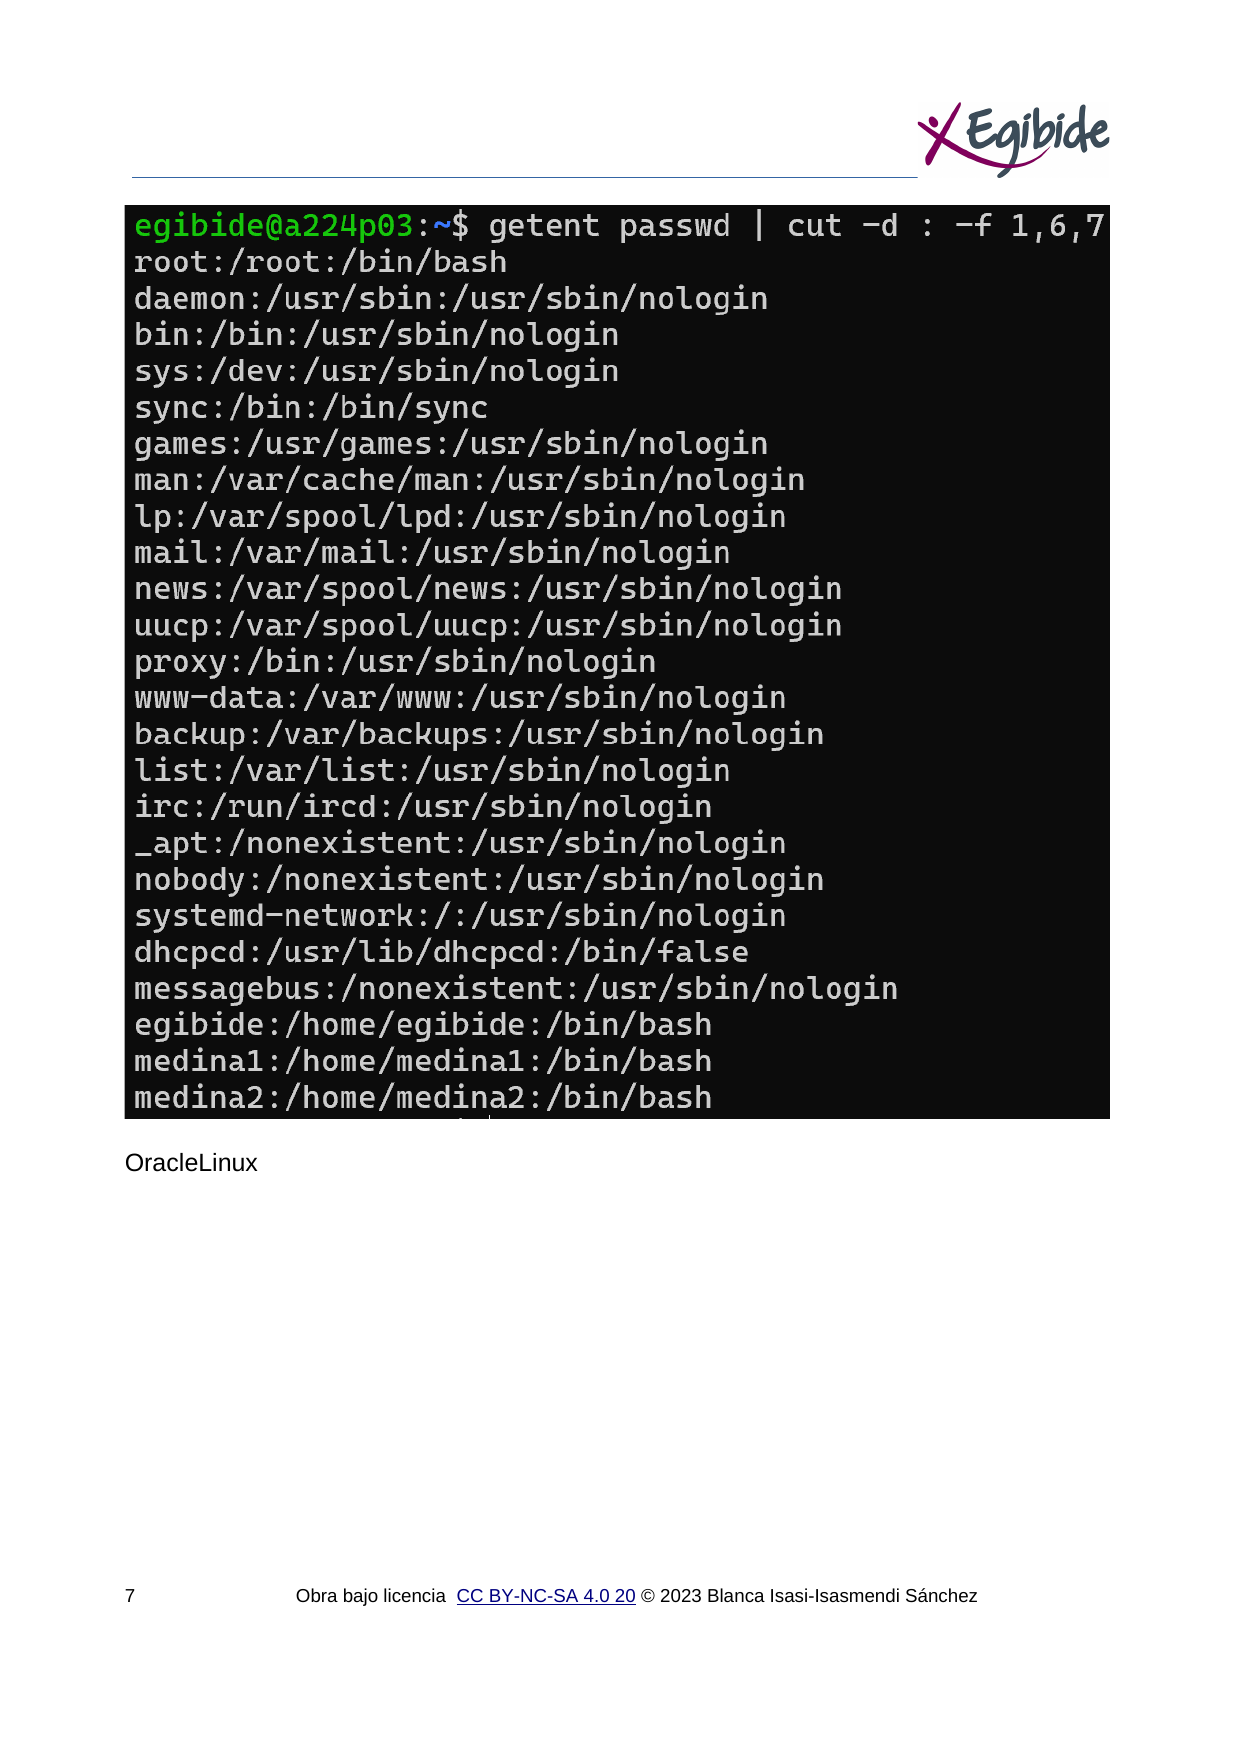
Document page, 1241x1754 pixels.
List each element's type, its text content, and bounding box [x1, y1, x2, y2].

text OracleLinux [124, 1148, 1110, 1177]
picture [917, 102, 1110, 178]
picture [124, 205, 1110, 1119]
